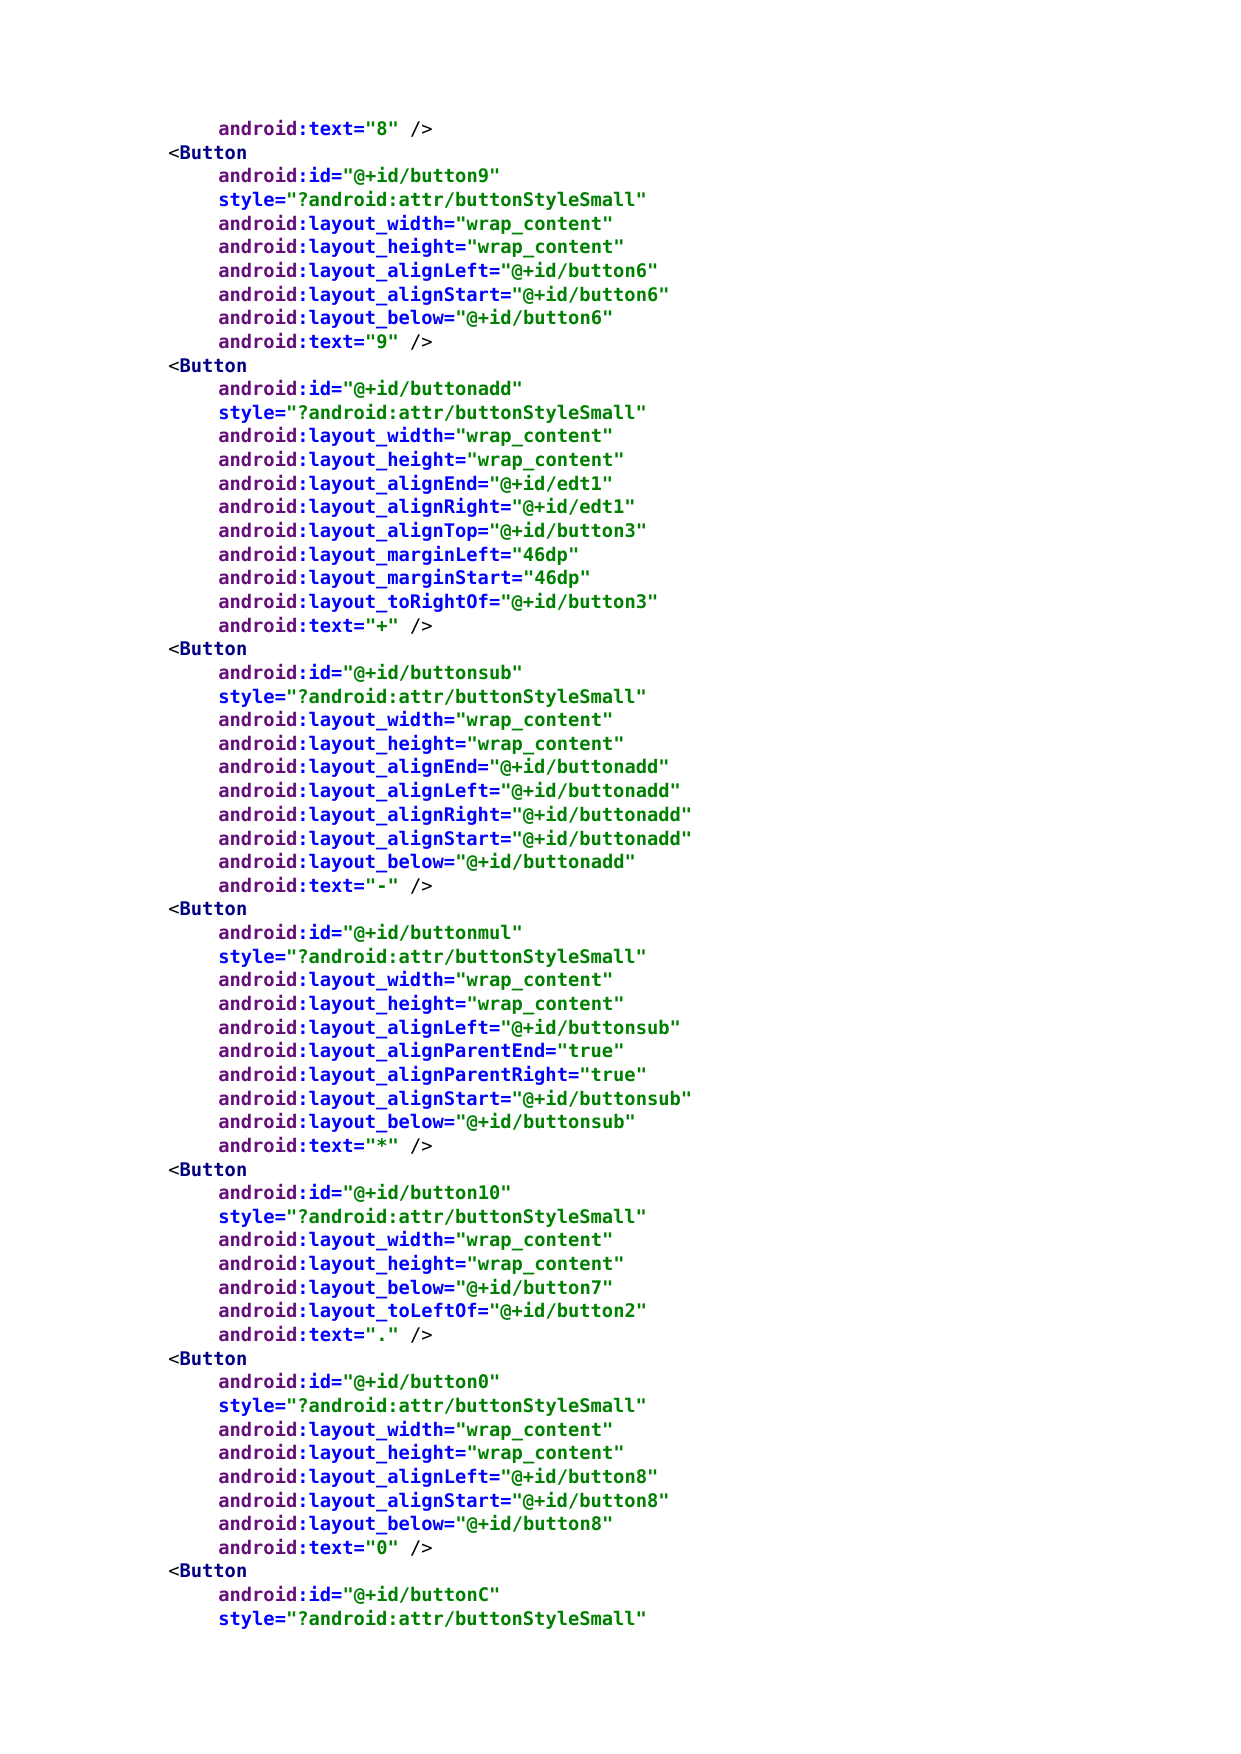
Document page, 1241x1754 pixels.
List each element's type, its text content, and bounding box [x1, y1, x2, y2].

text android:id="@+id/button10" [118, 1182, 1122, 1206]
text android:id="@+id/buttonC" [118, 1584, 1122, 1608]
text android:id="@+id/button9" [118, 165, 1122, 189]
text android:layout_alignTop="@+id/button3" [118, 520, 1122, 544]
text <Button [118, 1561, 1122, 1584]
text android:text="*" /> [118, 1135, 1122, 1158]
text android:layout_width="wrap_content" [118, 213, 1122, 236]
text android:layout_width="wrap_content" [118, 969, 1122, 993]
text android:layout_below="@+id/button6" [118, 307, 1122, 331]
text android:layout_width="wrap_content" [118, 426, 1122, 449]
text style="?android:attr/buttonStyleSmall" [118, 686, 1122, 709]
text android:layout_width="wrap_content" [118, 1229, 1122, 1253]
text style="?android:attr/buttonStyleSmall" [118, 402, 1122, 426]
text android:text="0" /> [118, 1537, 1122, 1561]
text android:layout_toLeftOf="@+id/button2" [118, 1300, 1122, 1324]
text android:layout_alignStart="@+id/buttonadd" [118, 827, 1122, 851]
text android:layout_alignEnd="@+id/edt1" [118, 473, 1122, 496]
text android:layout_alignStart="@+id/button6" [118, 284, 1122, 307]
text android:layout_alignLeft="@+id/buttonsub" [118, 1017, 1122, 1040]
text android:layout_alignParentRight="true" [118, 1064, 1122, 1088]
text android:layout_height="wrap_content" [118, 733, 1122, 757]
text <Button [118, 1158, 1122, 1182]
text style="?android:attr/buttonStyleSmall" [118, 1395, 1122, 1419]
text android:layout_height="wrap_content" [118, 993, 1122, 1017]
text android:layout_below="@+id/button7" [118, 1277, 1122, 1300]
text style="?android:attr/buttonStyleSmall" [118, 189, 1122, 213]
text android:layout_alignRight="@+id/buttonadd" [118, 804, 1122, 827]
text android:layout_toRightOf="@+id/button3" [118, 591, 1122, 615]
text android:text="8" /> [118, 118, 1122, 142]
text android:layout_alignStart="@+id/button8" [118, 1489, 1122, 1513]
text android:layout_width="wrap_content" [118, 1419, 1122, 1442]
text android:layout_width="wrap_content" [118, 709, 1122, 733]
text android:layout_below="@+id/button8" [118, 1513, 1122, 1537]
text <Button [118, 354, 1122, 378]
text android:id="@+id/buttonmul" [118, 922, 1122, 946]
text android:layout_height="wrap_content" [118, 449, 1122, 473]
text android:layout_height="wrap_content" [118, 236, 1122, 260]
text android:id="@+id/buttonadd" [118, 378, 1122, 402]
text android:layout_alignStart="@+id/buttonsub" [118, 1088, 1122, 1111]
text <Button [118, 898, 1122, 922]
text android:text="+" /> [118, 615, 1122, 638]
text android:layout_alignRight="@+id/edt1" [118, 496, 1122, 520]
text style="?android:attr/buttonStyleSmall" [118, 1206, 1122, 1229]
text <Button [118, 1348, 1122, 1371]
text android:text="9" /> [118, 331, 1122, 354]
text android:layout_below="@+id/buttonsub" [118, 1111, 1122, 1135]
text android:layout_alignLeft="@+id/button6" [118, 260, 1122, 284]
text android:id="@+id/buttonsub" [118, 662, 1122, 686]
text android:text="-" /> [118, 875, 1122, 898]
text <Button [118, 638, 1122, 662]
text android:id="@+id/button0" [118, 1371, 1122, 1395]
text android:layout_alignLeft="@+id/buttonadd" [118, 780, 1122, 804]
text android:layout_alignLeft="@+id/button8" [118, 1466, 1122, 1489]
text android:layout_alignEnd="@+id/buttonadd" [118, 757, 1122, 780]
text android:layout_height="wrap_content" [118, 1442, 1122, 1466]
text android:layout_marginStart="46dp" [118, 567, 1122, 591]
text <Button [118, 142, 1122, 165]
text android:text="." /> [118, 1324, 1122, 1348]
text android:layout_marginLeft="46dp" [118, 544, 1122, 567]
text android:layout_below="@+id/buttonadd" [118, 851, 1122, 875]
text android:layout_height="wrap_content" [118, 1253, 1122, 1277]
text style="?android:attr/buttonStyleSmall" [118, 946, 1122, 969]
text style="?android:attr/buttonStyleSmall" [118, 1608, 1122, 1631]
text android:layout_alignParentEnd="true" [118, 1040, 1122, 1064]
